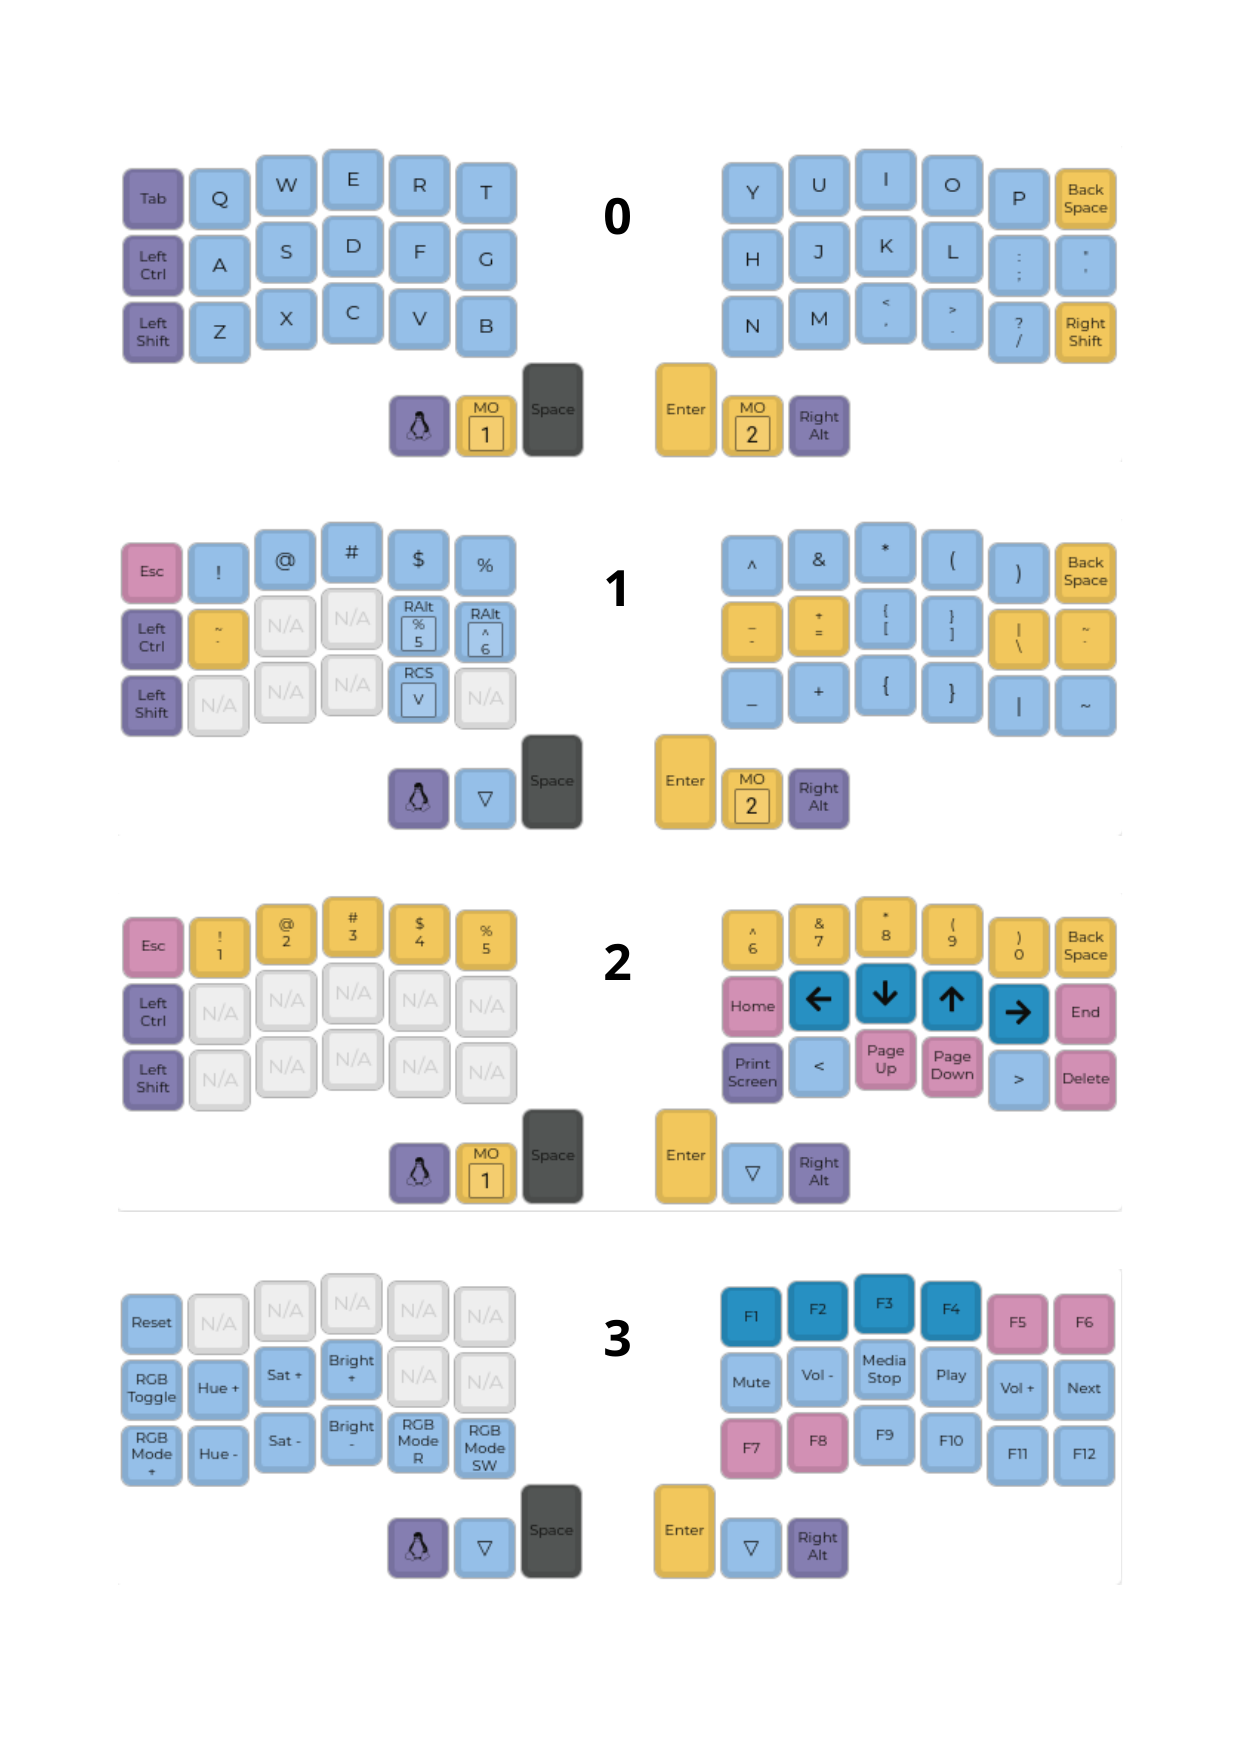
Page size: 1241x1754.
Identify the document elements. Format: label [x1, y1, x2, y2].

picture [118, 146, 1123, 462]
picture [118, 519, 1123, 836]
picture [118, 1269, 1123, 1585]
picture [118, 893, 1123, 1212]
